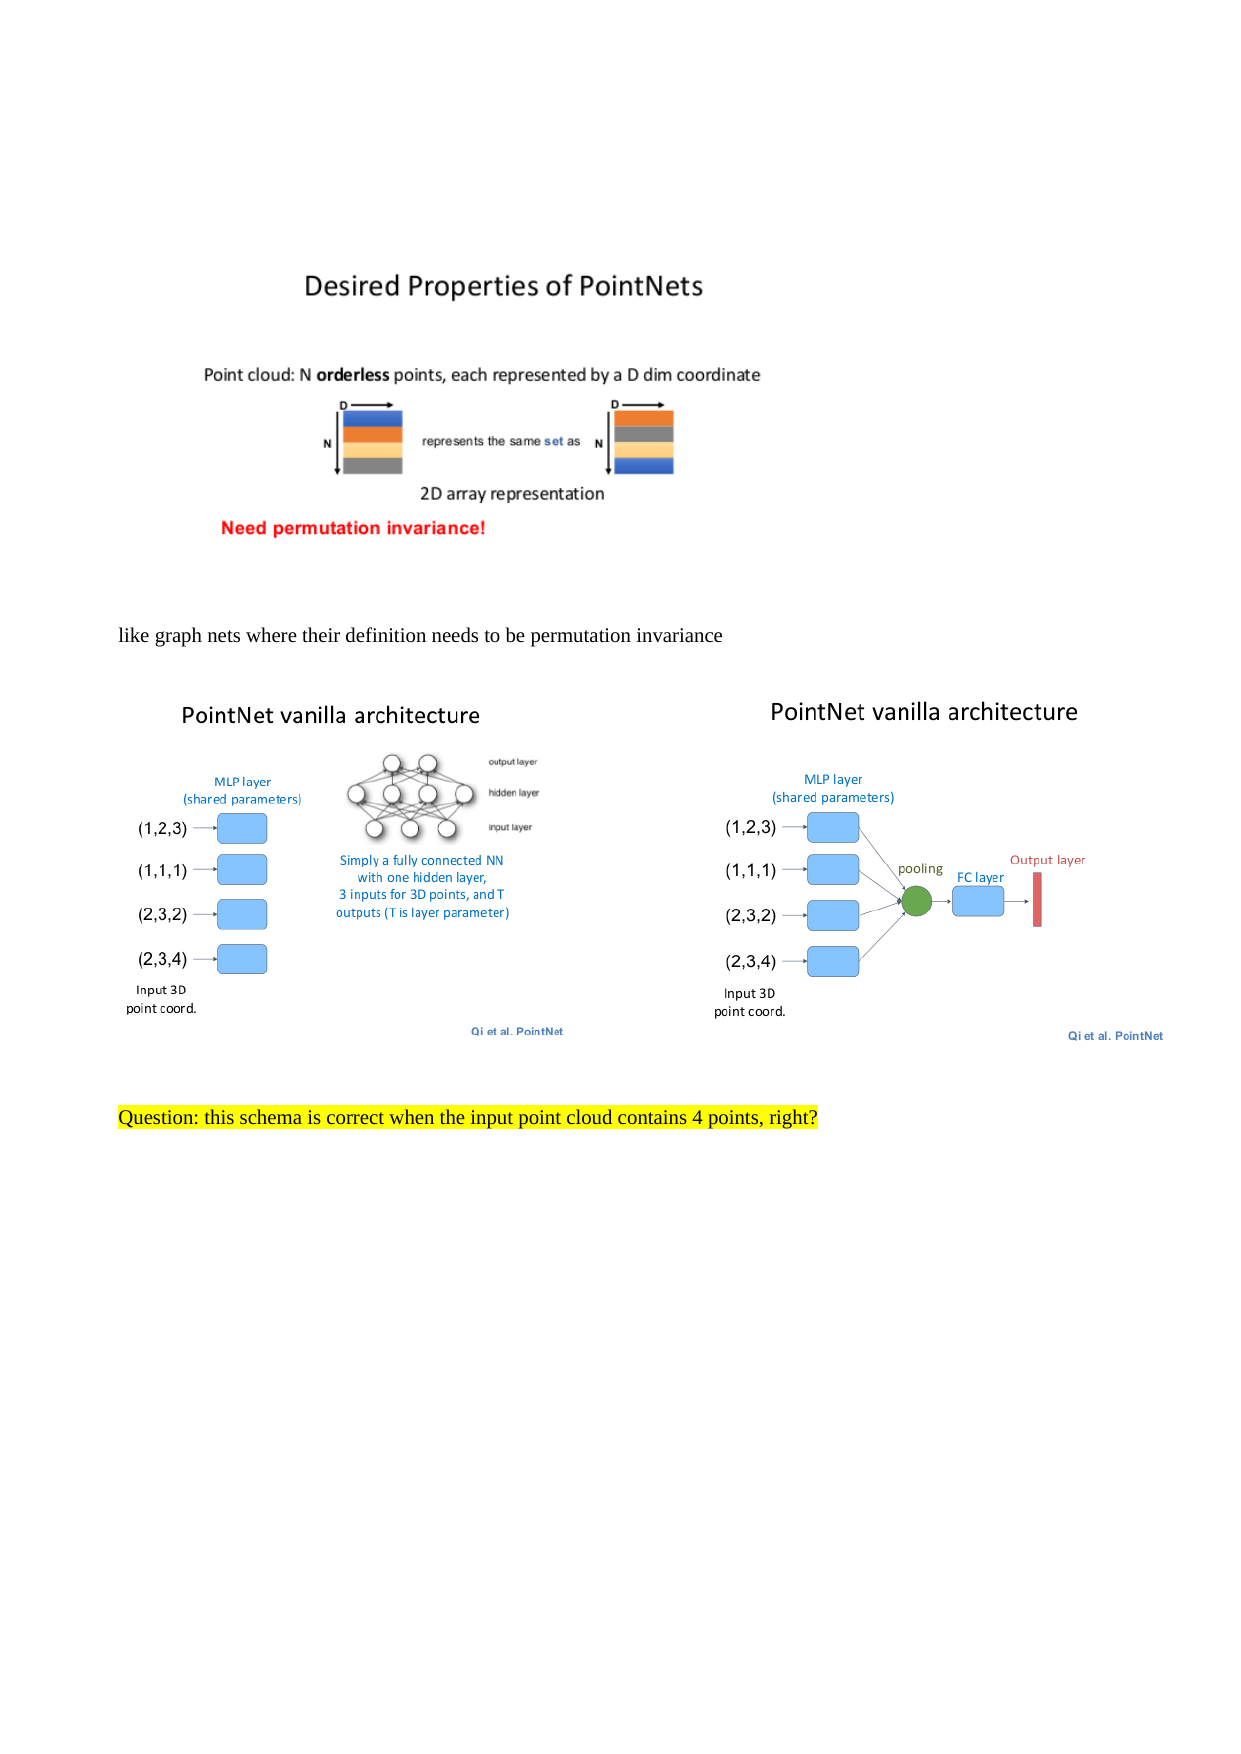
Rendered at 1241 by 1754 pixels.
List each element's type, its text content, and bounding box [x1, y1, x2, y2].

picture [102, 699, 575, 1055]
picture [190, 254, 780, 585]
text like graph nets where their definition needs to be permutation invariance [118, 623, 1122, 647]
picture [682, 677, 1172, 1051]
text Question: this schema is correct when the input point cloud contains 4 points, right? [118, 1105, 1122, 1129]
